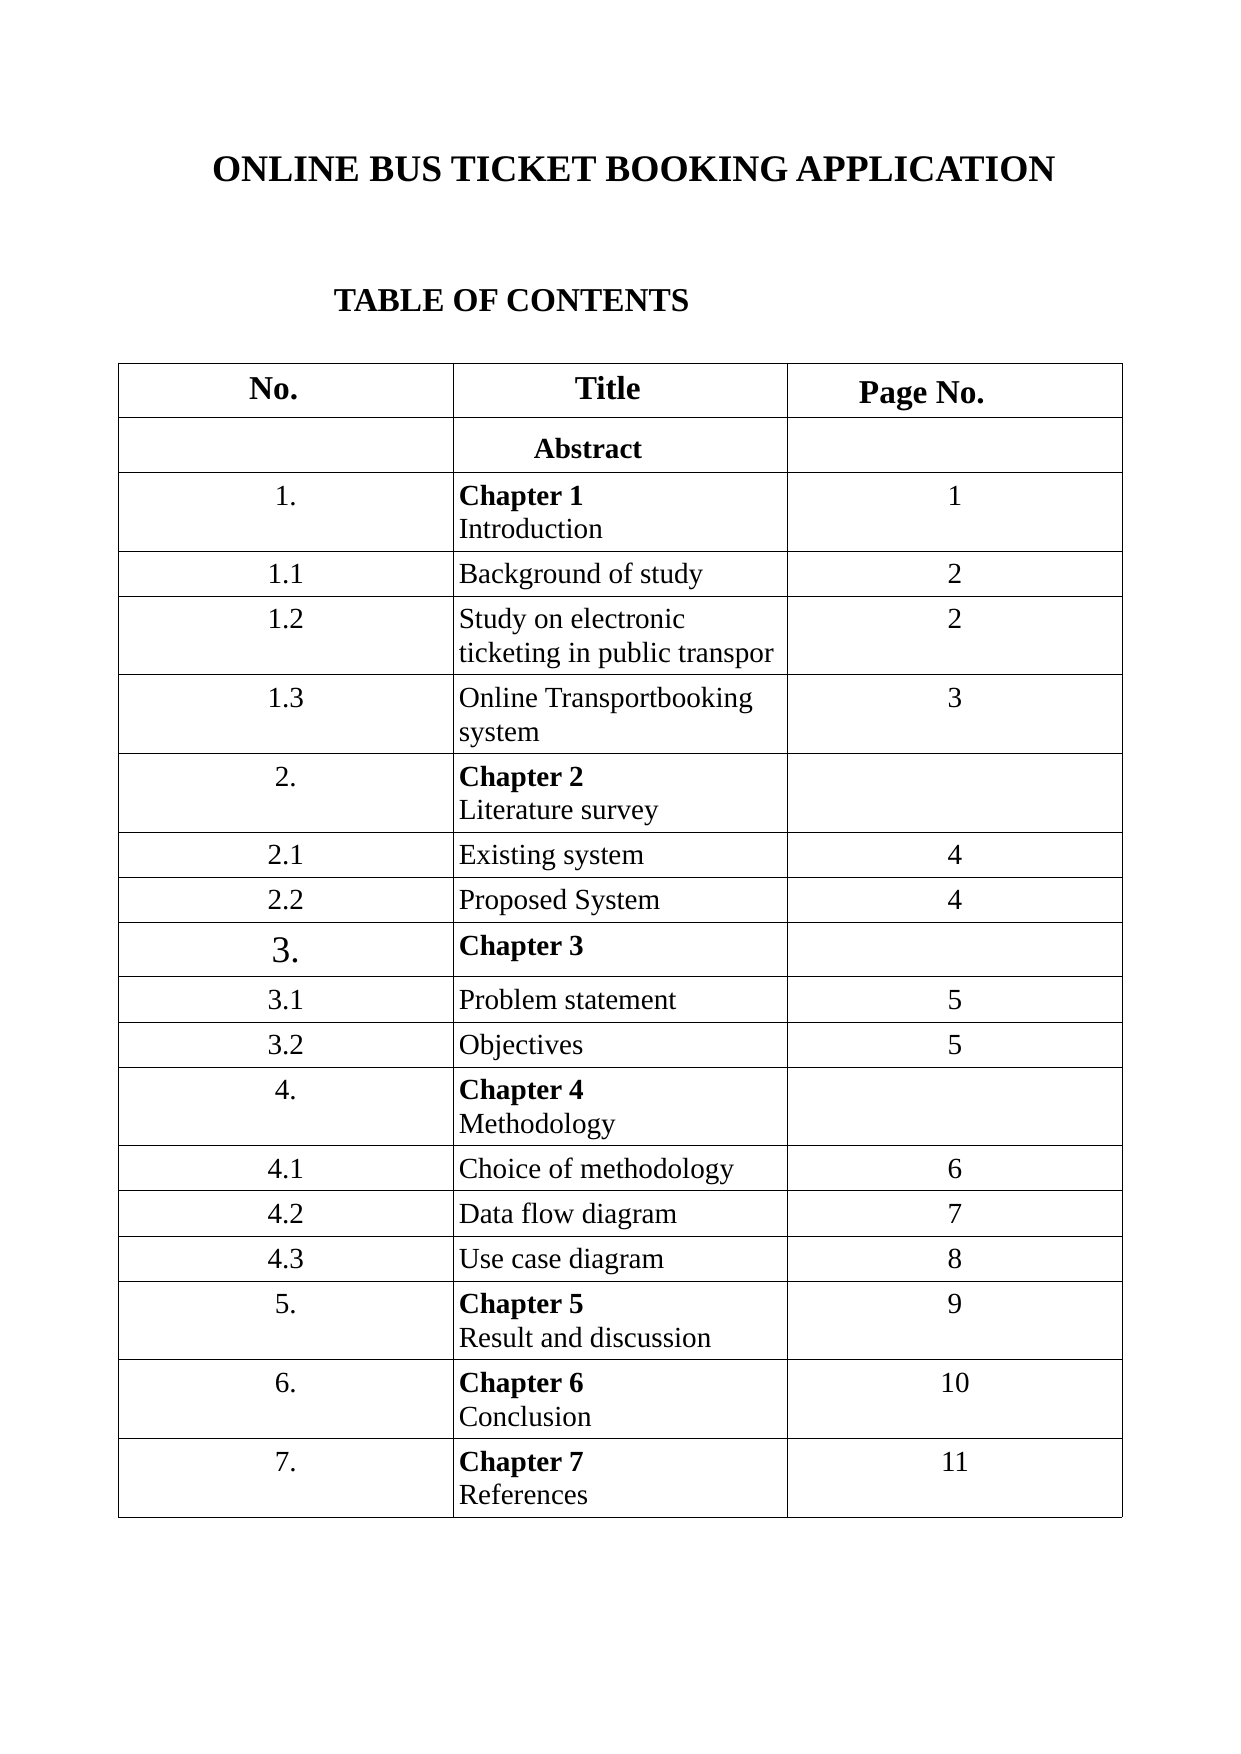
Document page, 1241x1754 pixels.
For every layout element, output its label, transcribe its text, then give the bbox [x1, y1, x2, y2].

table_header Title [454, 364, 787, 417]
table_cell 6 [788, 1146, 1122, 1190]
table_cell 1 [788, 473, 1122, 551]
table_cell 7. [119, 1439, 453, 1517]
table_cell 2 [788, 597, 1122, 674]
table_cell 2.2 [119, 878, 453, 922]
table_cell Objectives [454, 1023, 787, 1067]
table_cell Chapter 5 Result and discussion [454, 1282, 787, 1359]
table_cell 2 [788, 552, 1122, 596]
table_header 4.3 [119, 1237, 453, 1281]
table_cell 2. [119, 754, 453, 832]
table_cell 4.2 [119, 1191, 453, 1236]
table_cell 10 [788, 1360, 1122, 1438]
table_cell 9 [788, 1282, 1122, 1359]
table_cell 5. [119, 1282, 453, 1359]
table_cell [788, 1068, 1122, 1145]
table_header No. [119, 364, 453, 417]
table_cell 3. [119, 923, 453, 976]
table_cell Study on electronic ticketing in public transpor [454, 597, 787, 674]
table_cell 3.2 [119, 1023, 453, 1067]
table_cell 1.1 [119, 552, 453, 596]
table_cell [788, 754, 1122, 832]
table_cell 4 [788, 833, 1122, 877]
table_header Use case diagram [454, 1237, 787, 1281]
table_cell 5 [788, 977, 1122, 1022]
table_cell 4. [119, 1068, 453, 1145]
table_header Page No. [788, 364, 1122, 417]
table_cell 5 [788, 1023, 1122, 1067]
table_cell Online Transportbooking system [454, 675, 787, 753]
table_cell [119, 418, 453, 472]
table_cell Choice of methodology [454, 1146, 787, 1190]
text ONLINE BUS TICKET BOOKING APPLICATION [118, 147, 1122, 190]
table_header 8 [788, 1237, 1122, 1281]
table_cell Proposed System [454, 878, 787, 922]
table_cell 4.1 [119, 1146, 453, 1190]
table_cell 1.2 [119, 597, 453, 674]
table_cell Chapter 4 Methodology [454, 1068, 787, 1145]
table_cell Problem statement [454, 977, 787, 1022]
table_cell 6. [119, 1360, 453, 1438]
table_cell Background of study [454, 552, 787, 596]
table_cell Chapter 1 Introduction [454, 473, 787, 551]
table_cell 2.1 [119, 833, 453, 877]
table_cell Abstract [454, 418, 787, 472]
table_cell [788, 923, 1122, 976]
table_cell [788, 418, 1122, 472]
table_cell 3.1 [119, 977, 453, 1022]
table_cell Chapter 3 [454, 923, 787, 976]
table_cell Chapter 7 References [454, 1439, 787, 1517]
table_cell 4 [788, 878, 1122, 922]
table_cell Data flow diagram [454, 1191, 787, 1236]
table_cell Chapter 6 Conclusion [454, 1360, 787, 1438]
table_cell 1.3 [119, 675, 453, 753]
table_cell 3 [788, 675, 1122, 753]
table_cell Chapter 2 Literature survey [454, 754, 787, 832]
table_cell 1. [119, 473, 453, 551]
text TABLE OF CONTENTS [118, 276, 1122, 319]
table_cell 7 [788, 1191, 1122, 1236]
table_cell 11 [788, 1439, 1122, 1517]
table_cell Existing system [454, 833, 787, 877]
